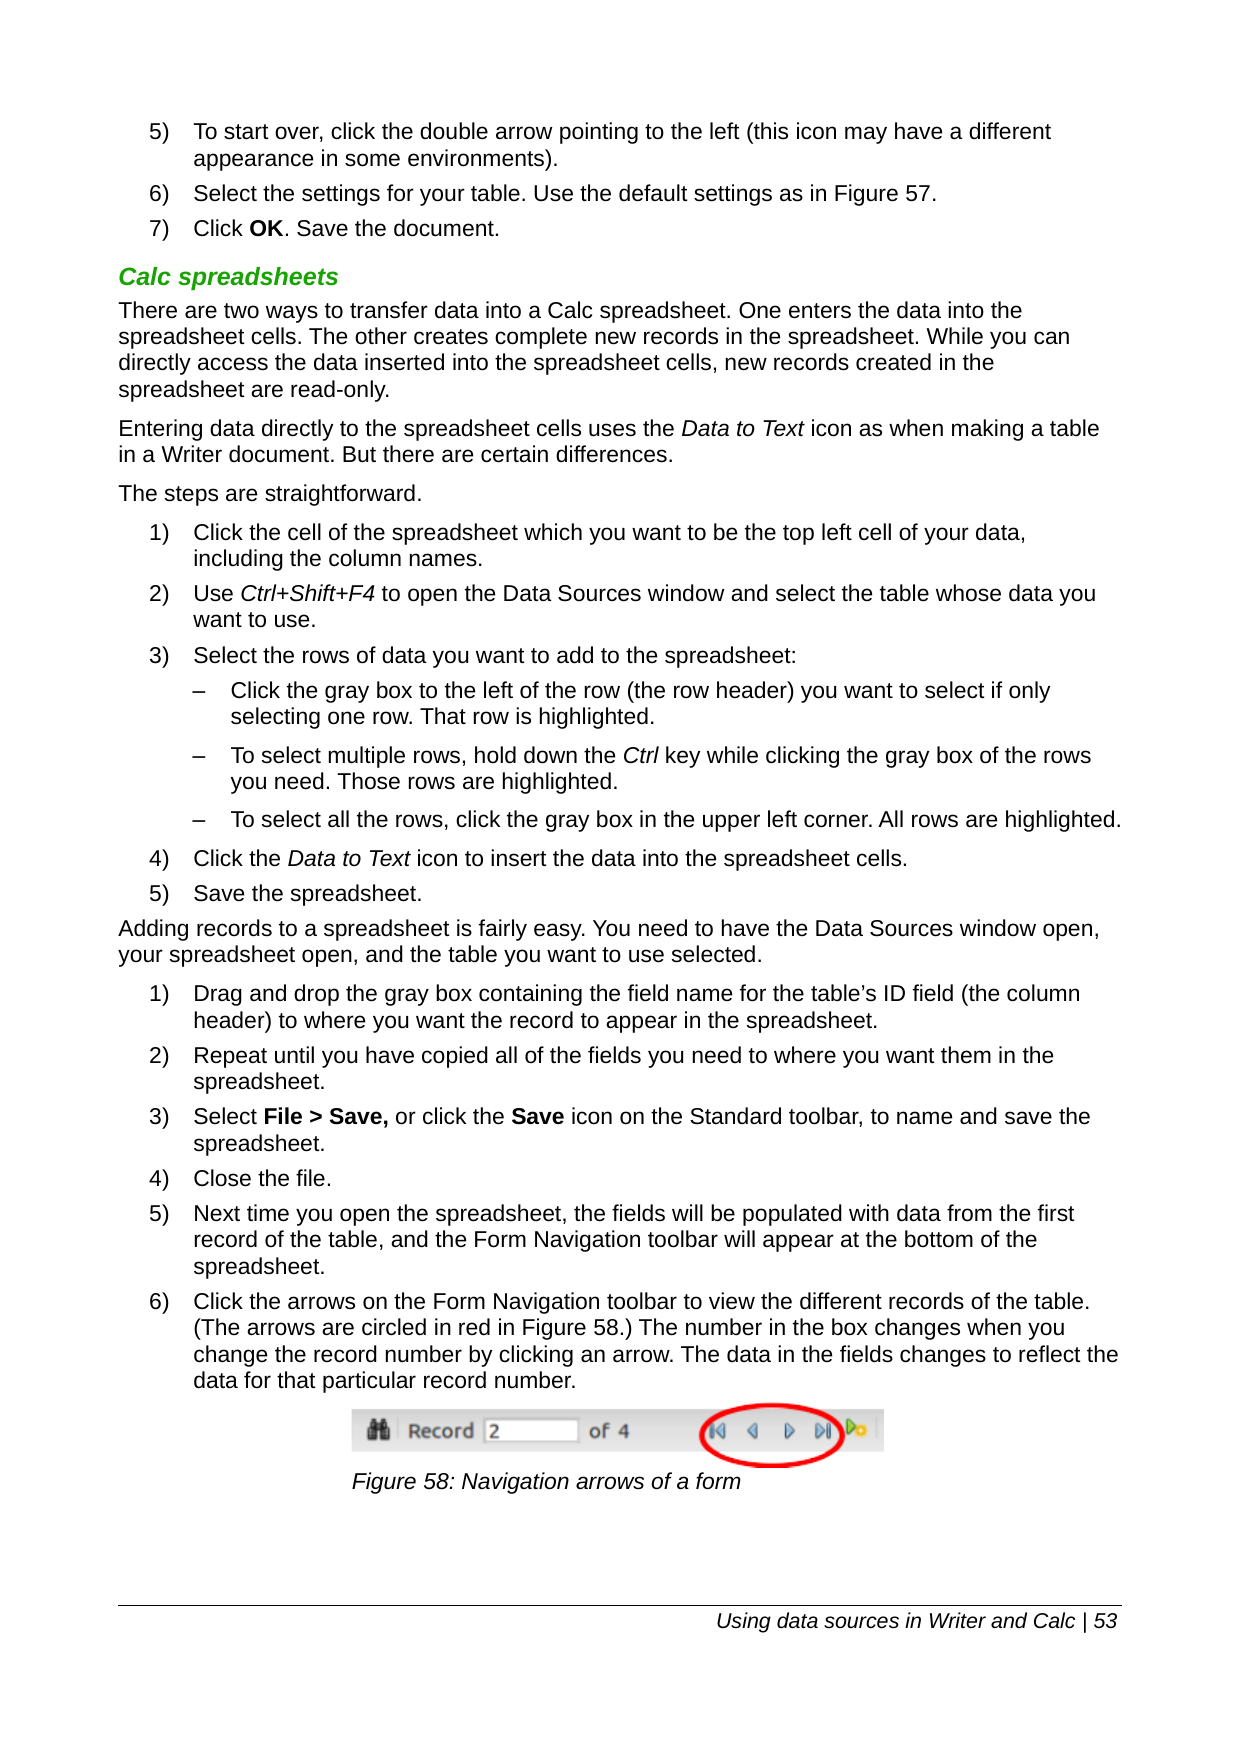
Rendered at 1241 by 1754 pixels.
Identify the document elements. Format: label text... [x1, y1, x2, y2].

list Next time you open the spreadsheet, the fields will be populated with data from the first record of the table, and the Form Navigation toolbar will appear at the bottom of the spreadsheet. [169, 1200, 1122, 1279]
list Click the gray box to the left of the row (the row header) you want to select if only selecting one row. That row is highlighted. [192, 677, 1122, 729]
list Click the Data to Text icon to insert the data into the spreadsheet cells. [169, 844, 1122, 871]
list Click OK. Save the document. [169, 215, 1122, 241]
list Select the rows of data you want to add to the spreadsheet: [169, 642, 1122, 668]
picture [351, 1402, 884, 1468]
list Adding records to a spreadsheet is fairly easy. You need to have the Data Sources window open, your spreadsheet open, and the table you want to use selected. [118, 915, 1122, 968]
list Select the settings for your table. Use the default settings as in Figure 57. [169, 180, 1122, 206]
list Click the cell of the spreadsheet which you want to be the top left cell of your data, including the column names. [169, 518, 1122, 571]
list To select all the rows, click the gray box in the upper left corner. All rows are highlighted. [192, 806, 1122, 833]
list Save the spreadsheet. [169, 880, 1122, 906]
list To start over, click the double arrow pointing to the left (this icon may have a different appearance in some environments). [169, 118, 1122, 171]
text Entering data directly to the spreadsheet cells uses the Data to Text icon as when making a table in a Writer document. But there are certain differences. [118, 414, 1122, 467]
list Use Ctrl+Shift+F4 to open the Data Sources window and select the table whose data you want to use. [169, 580, 1122, 633]
list Repeat until you have copied all of the fields you need to where you want them in the spreadsheet. [169, 1042, 1122, 1094]
list Close the file. [169, 1165, 1122, 1191]
subtitle Calc spreadsheets [118, 262, 1122, 291]
text There are two ways to transfer data into a Calc spreadsheet. One enters the data into the spreadsheet cells. The other creates complete new records in the spreadsheet. While you can directly access the data inserted into the spreadsheet cells, new records created in the spreadsheet are read-only. [118, 297, 1122, 402]
list The steps are straightforward. [118, 480, 1122, 506]
text Figure 58: Navigation arrows of a form [352, 1402, 888, 1494]
list Click the arrows on the Form Navigation toolbar to view the different records of the table. (The arrows are circled in red in Figure 58.) The number in the box changes when you change the record number by clicking an arrow. The data in the fields changes to reflect the data for that particular record number. [169, 1288, 1122, 1393]
list To select multiple rows, hold down the Ctrl key while clicking the gray box of the rows you need. Those rows are highlighted. [192, 742, 1122, 794]
list Drag and drop the gray box containing the field name for the table’s ID field (the column header) to where you want the record to appear in the spreadsheet. [169, 980, 1122, 1033]
list Select File > Save, or click the Save icon on the Standard toolbar, to name and save the spreadsheet. [169, 1103, 1122, 1156]
